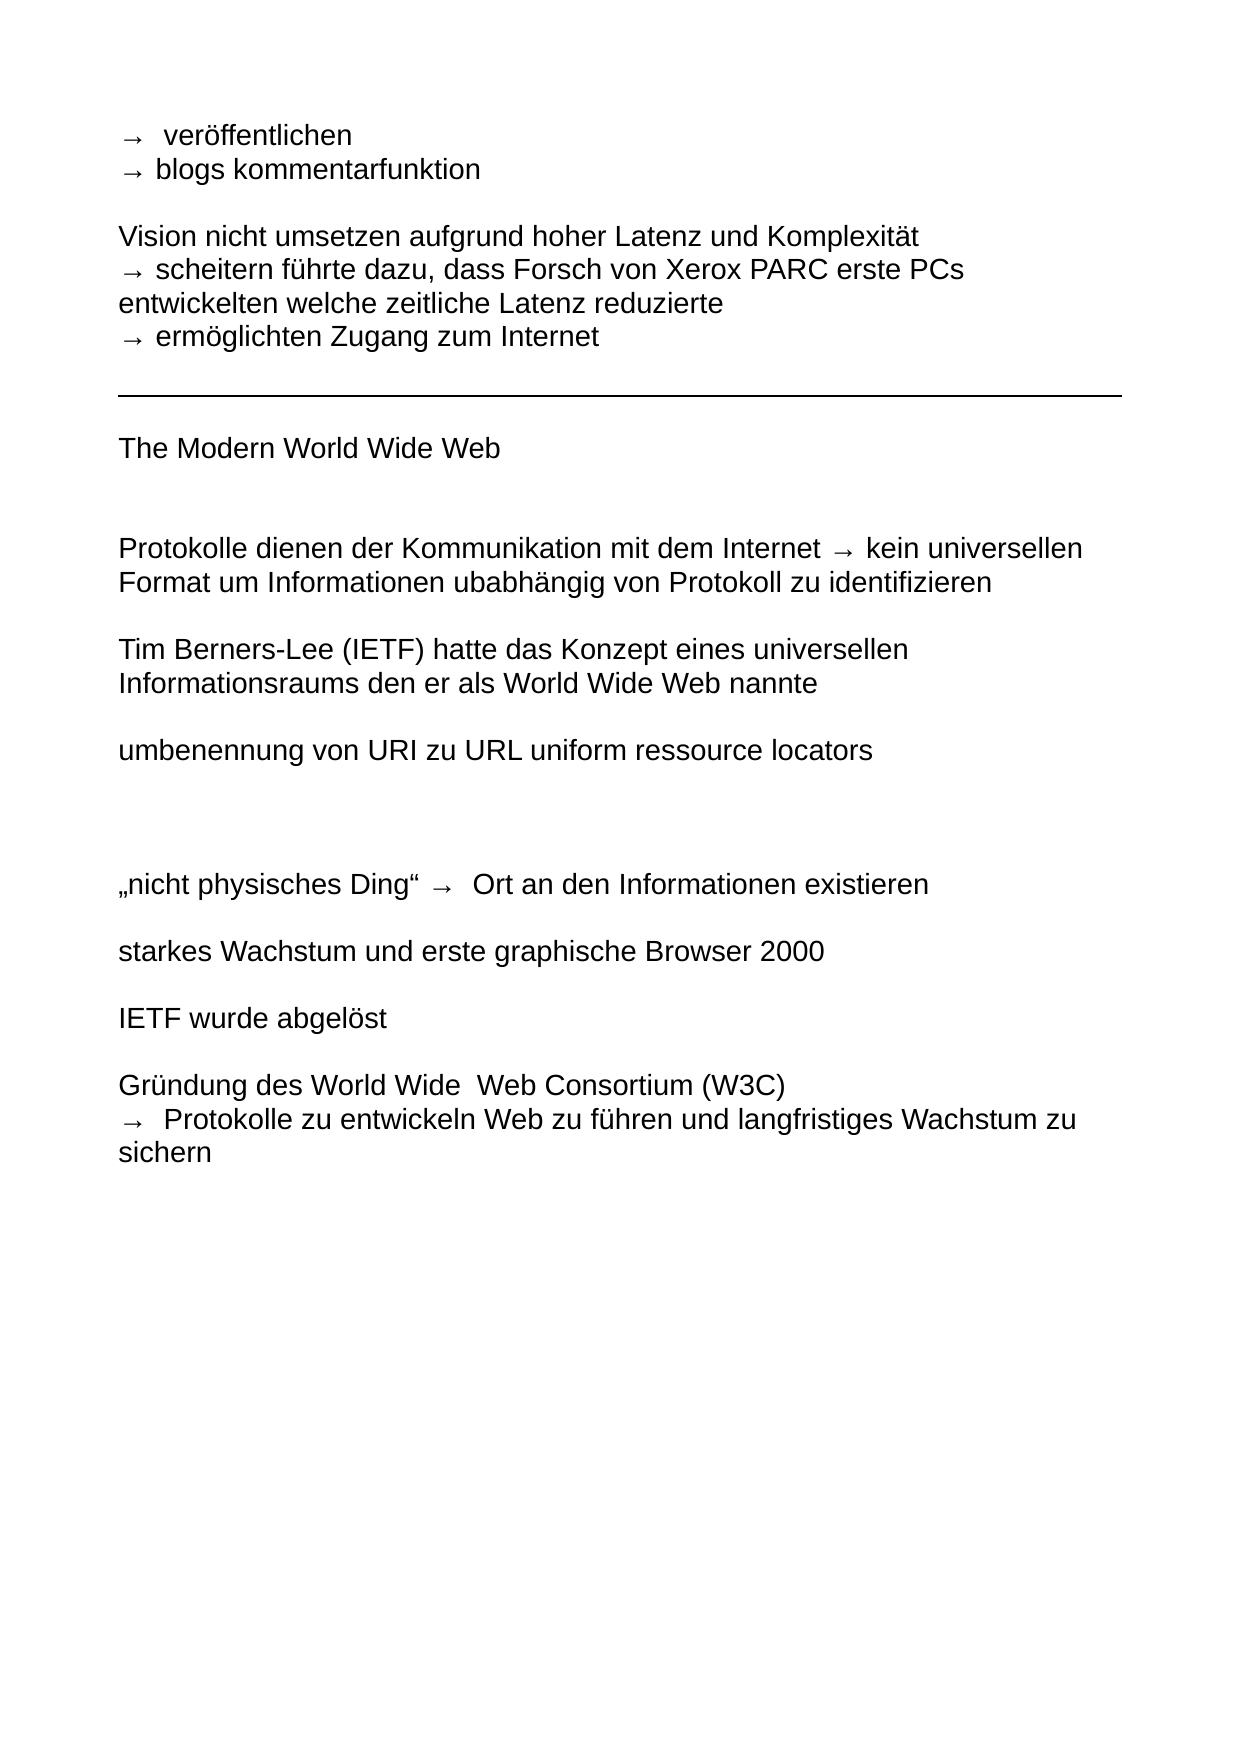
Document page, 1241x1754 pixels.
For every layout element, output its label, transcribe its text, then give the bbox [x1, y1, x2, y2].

text Gründung des World Wide Web Consortium (W3C) [118, 1068, 1122, 1102]
text umbenennung von URI zu URL uniform ressource locators [118, 733, 1122, 766]
text → ermöglichten Zugang zum Internet [118, 319, 1122, 353]
text „nicht physisches Ding“ → Ort an den Informationen existieren [118, 867, 1122, 900]
text Protokolle dienen der Kommunikation mit dem Internet → kein universellen Format um Informationen ubabhängig von Protokoll zu identifizieren [118, 531, 1122, 598]
text → Protokolle zu entwickeln Web zu führen und langfristiges Wachstum zu sichern [118, 1102, 1122, 1169]
text Vision nicht umsetzen aufgrund hoher Latenz und Komplexität [118, 219, 1122, 252]
text → veröffentlichen [118, 118, 1122, 152]
text The Modern World Wide Web [118, 431, 1122, 464]
text → scheitern führte dazu, dass Forsch von Xerox PARC erste PCs entwickelten welche zeitliche Latenz reduzierte [118, 252, 1122, 319]
text IETF wurde abgelöst [118, 1001, 1122, 1034]
text → blogs kommentarfunktion [118, 152, 1122, 185]
text starkes Wachstum und erste graphische Browser 2000 [118, 934, 1122, 967]
text Tim Berners-Lee (IETF) hatte das Konzept eines universellen Informationsraums den er als World Wide Web nannte [118, 632, 1122, 699]
